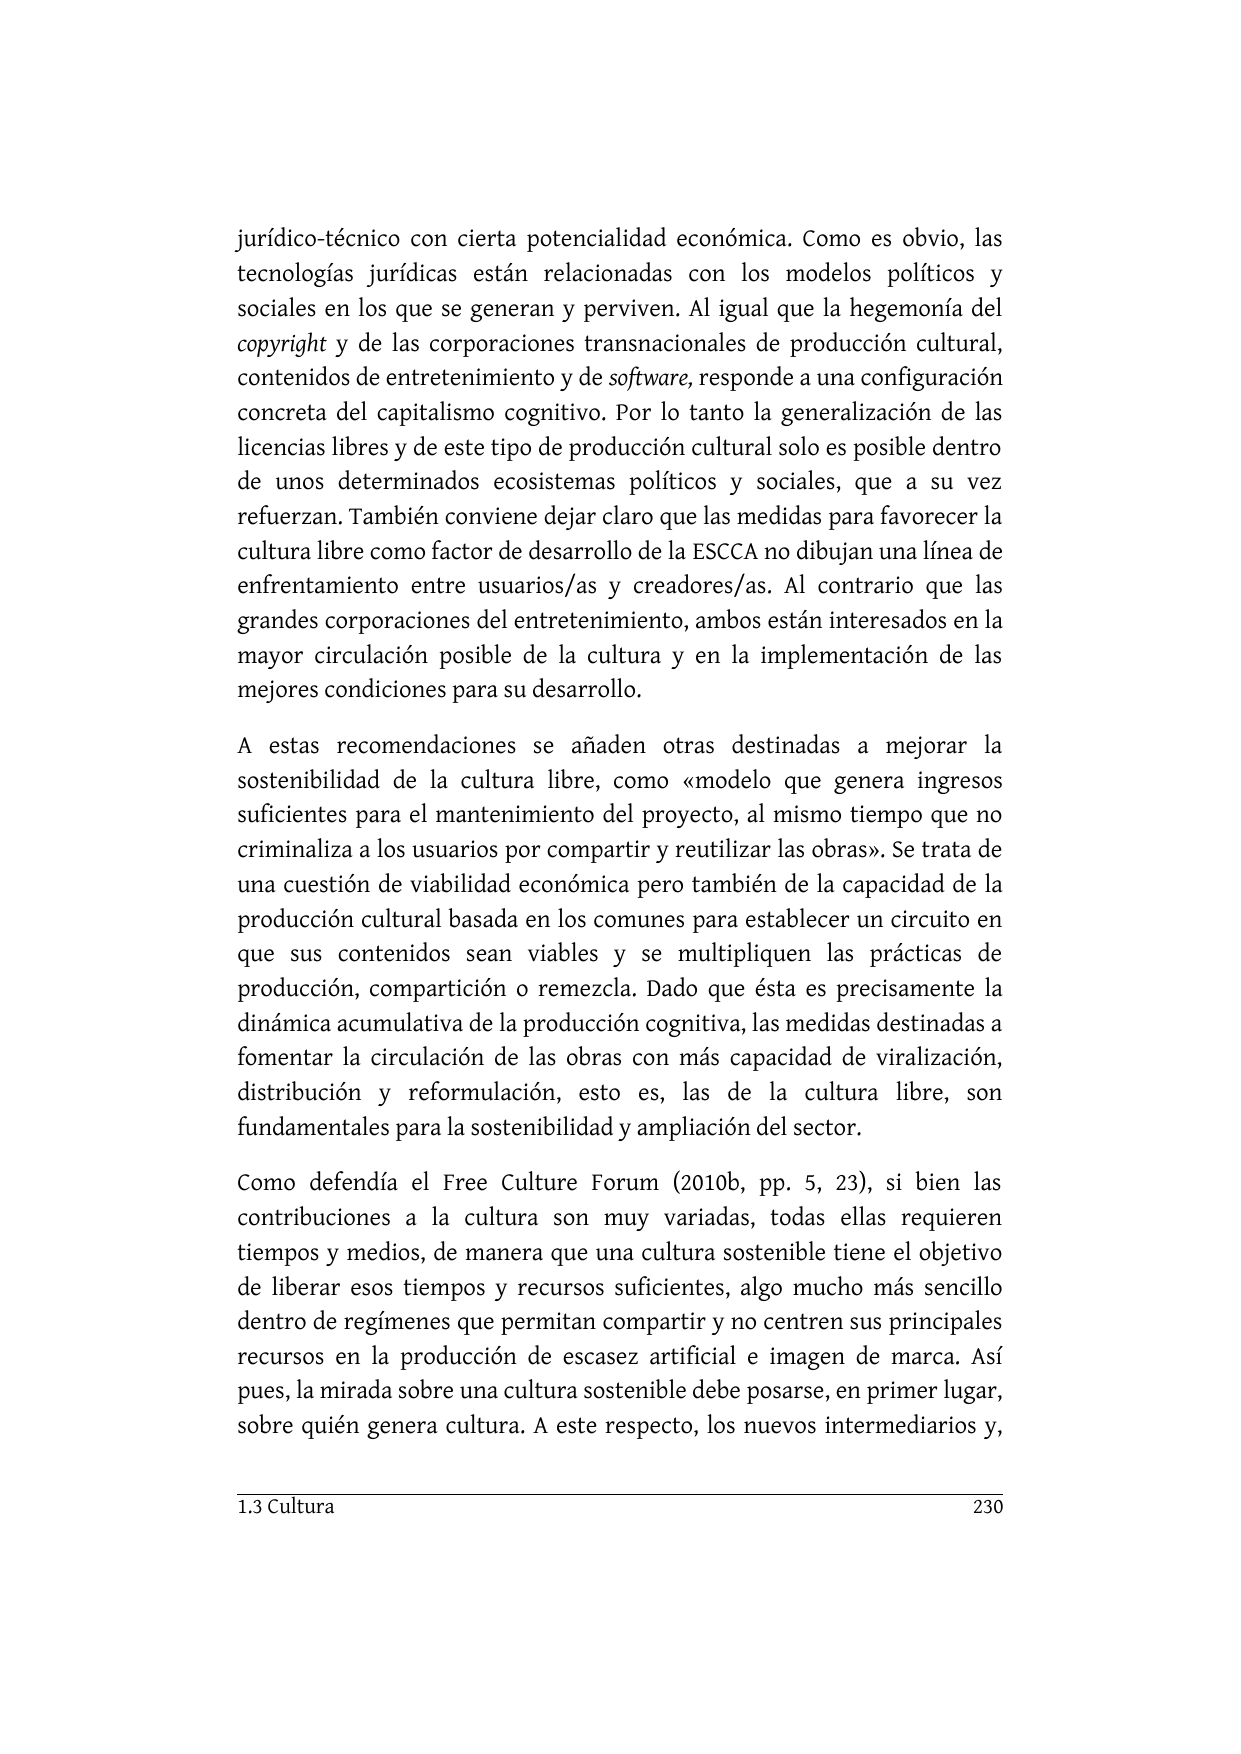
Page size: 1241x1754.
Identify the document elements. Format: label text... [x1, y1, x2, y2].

text Como defendía el Free Culture Forum (2010b, pp. 5, 23), si bien las contribuciones a la cultura son muy variadas, todas ellas requieren tiempos y medios, de manera que una cultura sostenible tiene el objetivo de liberar esos tiempos y recursos suficientes, algo mucho más sencillo dentro de regímenes que permitan compartir y no centren sus principales recursos en la producción de escasez artificial e imagen de marca. Así pues, la mirada sobre una cultura sostenible debe posarse, en primer lugar, sobre quién genera cultura. A este respecto, los nuevos intermediarios y, [237, 1169, 1003, 1441]
text jurídico-técnico con cierta potencialidad económica. Como es obvio, las tecnologías jurídicas están relacionadas con los modelos políticos y sociales en los que se generan y perviven. Al igual que la hegemonía del copyright y de las corporaciones transnacionales de producción cultural, contenidos de entretenimiento y de software, responde a una configuración concreta del capitalismo cognitivo. Por lo tanto la generalización de las licencias libres y de este tipo de producción cultural solo es posible dentro de unos determinados ecosistemas políticos y sociales, que a su vez refuerzan. También conviene dejar claro que las medidas para favorecer la cultura libre como factor de desarrollo de la ESCCA no dibujan una línea de enfrentamiento entre usuarios/as y creadores/as. Al contrario que las grandes corporaciones del entretenimiento, ambos están interesados en la mayor circulación posible de la cultura y en la implementación de las mejores condiciones para su desarrollo. [237, 225, 1003, 705]
text A estas recomendaciones se añaden otras destinadas a mejorar la sostenibilidad de la cultura libre, como «modelo que genera ingresos suficientes para el mantenimiento del proyecto, al mismo tiempo que no criminaliza a los usuarios por compartir y reutilizar las obras». Se trata de una cuestión de viabilidad económica pero también de la capacidad de la producción cultural basada en los comunes para establecer un circuito en que sus contenidos sean viables y se multipliquen las prácticas de producción, compartición o remezcla. Dado que ésta es precisamente la dinámica acumulativa de la producción cognitiva, las medidas destinadas a fomentar la circulación de las obras con más capacidad de viralización, distribución y reformulación, esto es, las de la cultura libre, son fundamentales para la sostenibilidad y ampliación del sector. [237, 732, 1003, 1142]
